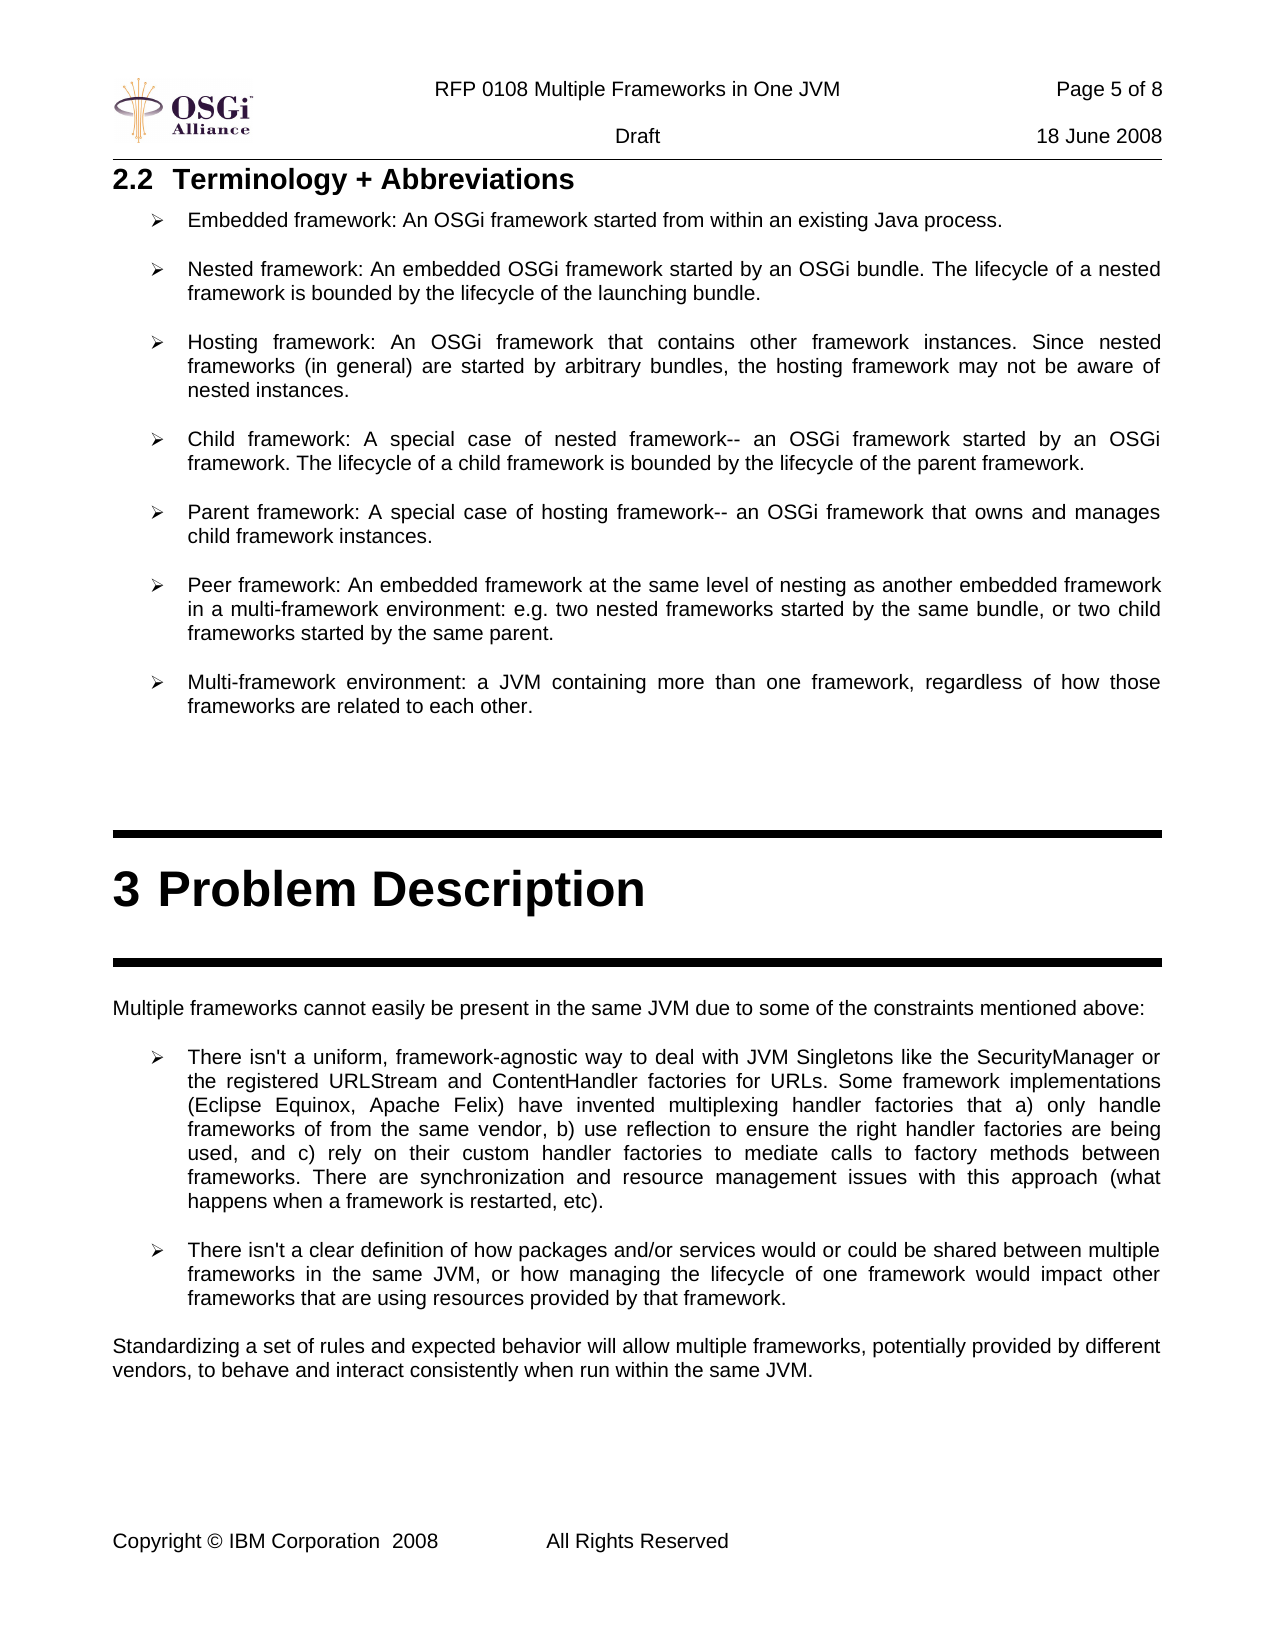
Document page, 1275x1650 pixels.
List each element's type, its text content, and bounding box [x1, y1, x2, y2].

list There isn't a uniform, framework-agnostic way to deal with JVM Singletons like the SecurityManager or the registered URLStream and ContentHandler factories for URLs. Some framework implementations (Eclipse Equinox, Apache Felix) have invented multiplexing handler factories that a) only handle frameworks of from the same vendor, b) use reflection to ensure the right handler factories are being used, and c) rely on their custom handler factories to mediate calls to factory methods between frameworks. There are synchronization and resource management issues with this approach (what happens when a framework is restarted, etc). [150, 1045, 1162, 1212]
text Multiple frameworks cannot easily be present in the same JVM due to some of the constraints mentioned above: [112, 996, 1162, 1020]
list Nested framework: An embedded OSGi framework started by an OSGi bundle. The lifecycle of a nested framework is bounded by the lifecycle of the launching bundle. [150, 257, 1162, 305]
picture [114, 78, 254, 143]
subtitle Terminology + Abbreviations [112, 160, 1162, 196]
list Hosting framework: An OSGi framework that contains other framework instances. Since nested frameworks (in general) are started by arbitrary bundles, the hosting framework may not be aware of nested instances. [150, 330, 1162, 402]
list Multi-framework environment: a JVM containing more than one framework, regardless of how those frameworks are related to each other. [150, 669, 1162, 717]
list Parent framework: A special case of hosting framework-- an OSGi framework that owns and manages child framework instances. [150, 500, 1162, 548]
subtitle Problem Description [112, 831, 1162, 967]
list Child framework: A special case of nested framework-- an OSGi framework started by an OSGi framework. The lifecycle of a child framework is bounded by the lifecycle of the parent framework. [150, 427, 1162, 475]
text Standardizing a set of rules and expected behavior will allow multiple frameworks, potentially provided by different vendors, to behave and interact consistently when run within the same JVM. [112, 1334, 1162, 1382]
list Embedded framework: An OSGi framework started from within an existing Java process. [150, 208, 1162, 232]
list Peer framework: An embedded framework at the same level of nesting as another embedded framework in a multi-framework environment: e.g. two nested frameworks started by the same bundle, or two child frameworks started by the same parent. [150, 573, 1162, 644]
list There isn't a clear definition of how packages and/or services would or could be shared between multiple frameworks in the same JVM, or how managing the lifecycle of one framework would impact other frameworks that are using resources provided by that framework. [150, 1237, 1162, 1309]
